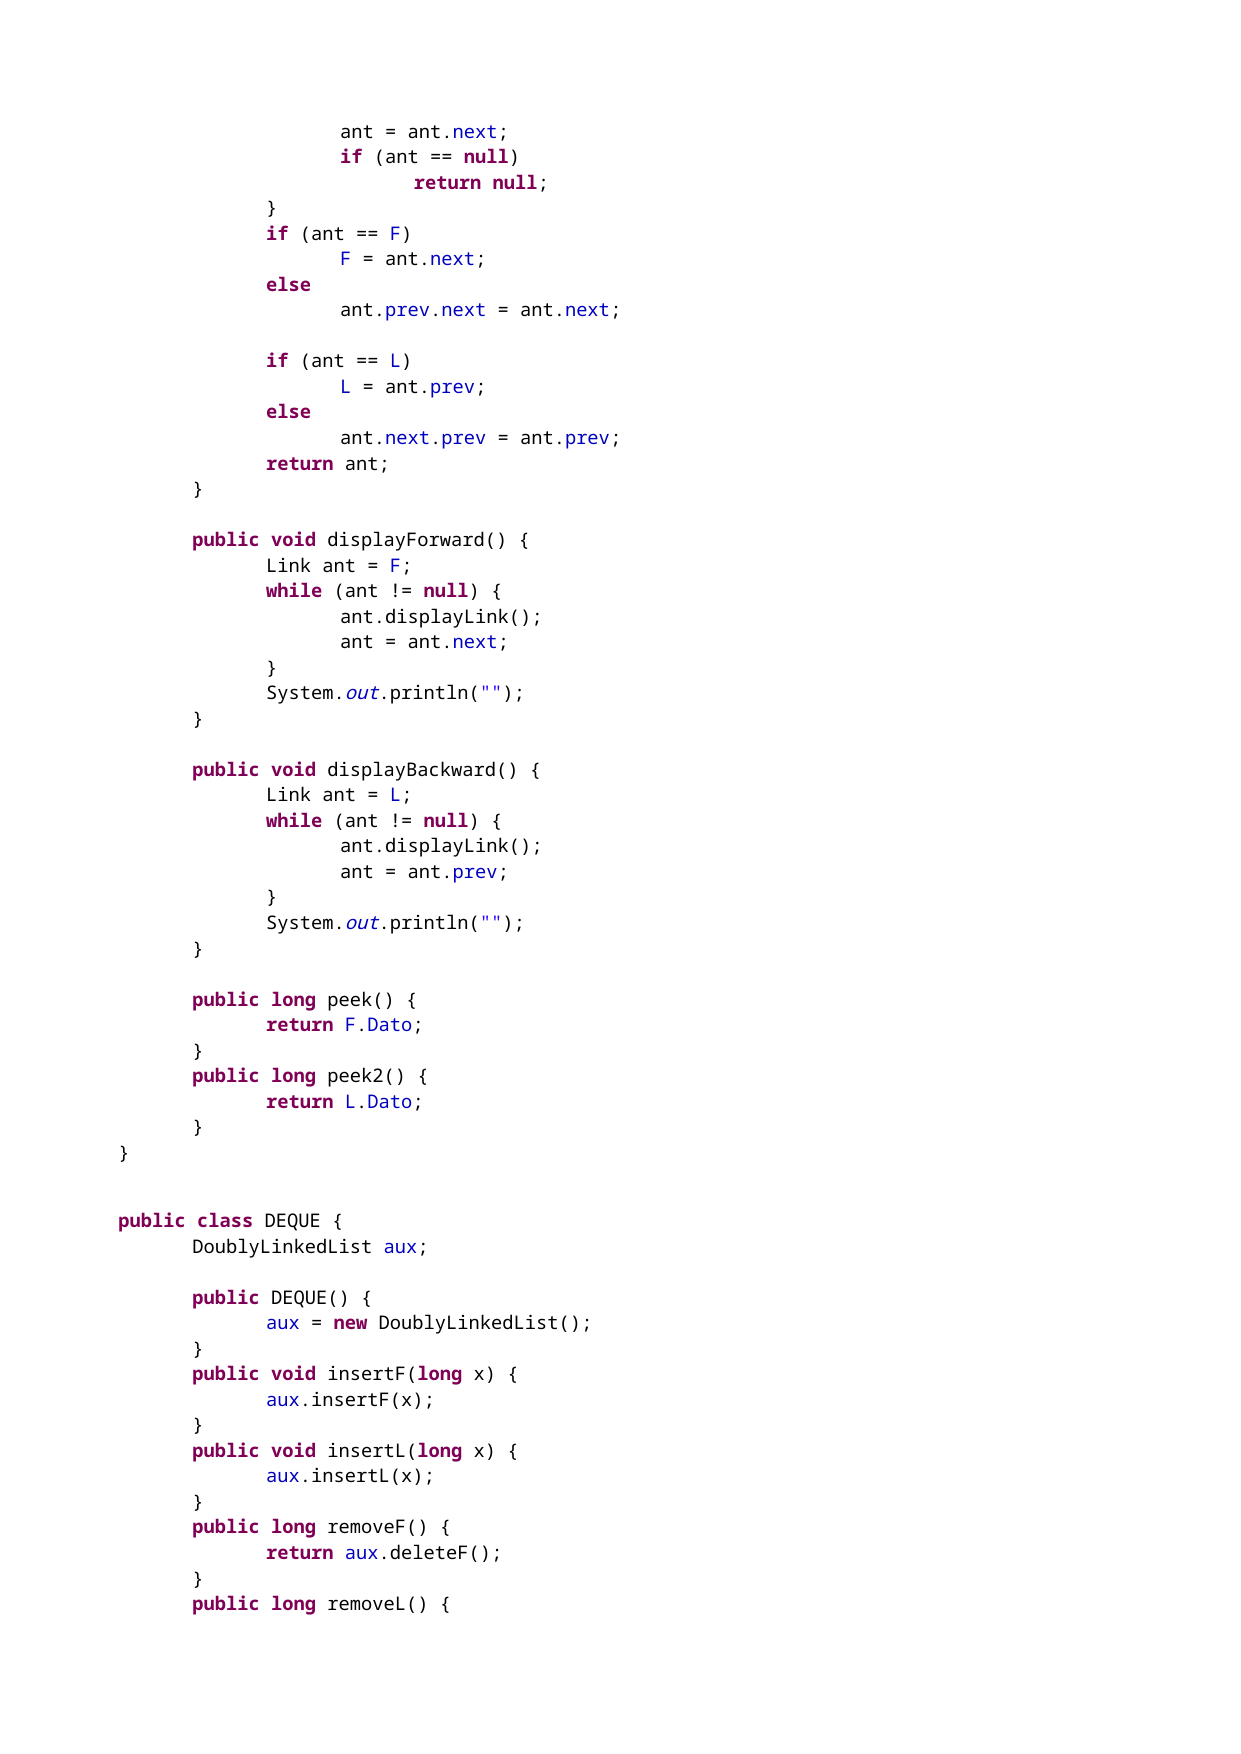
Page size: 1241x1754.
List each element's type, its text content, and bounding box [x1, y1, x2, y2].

text return ant; [118, 450, 1122, 475]
text } [118, 1565, 1122, 1590]
text return null; [118, 169, 1122, 195]
text ant = ant.next; [118, 118, 1122, 144]
text L = ant.prev; [118, 373, 1122, 399]
text while (ant != null) { [118, 807, 1122, 833]
text return aux.deleteF(); [118, 1539, 1122, 1565]
text } [118, 935, 1122, 960]
text } [118, 654, 1122, 679]
text System.out.println(""); [118, 909, 1122, 935]
text } [118, 1037, 1122, 1062]
text aux.insertL(x); [118, 1463, 1122, 1488]
text public void insertL(long x) { [118, 1437, 1122, 1463]
text return L.Dato; [118, 1088, 1122, 1113]
text public void insertF(long x) { [118, 1361, 1122, 1386]
text } [118, 1488, 1122, 1514]
text System.out.println(""); [118, 679, 1122, 705]
text aux = new DoublyLinkedList(); [118, 1310, 1122, 1335]
text ant = ant.prev; [118, 858, 1122, 884]
text while (ant != null) { [118, 577, 1122, 603]
text } [118, 1139, 1122, 1164]
text ant.displayLink(); [118, 833, 1122, 858]
text Link ant = F; [118, 552, 1122, 577]
text } [118, 1335, 1122, 1361]
text public long peek2() { [118, 1062, 1122, 1088]
text public void displayForward() { [118, 526, 1122, 552]
text } [118, 705, 1122, 731]
text aux.insertF(x); [118, 1386, 1122, 1412]
text public DEQUE() { [118, 1284, 1122, 1310]
text public long removeF() { [118, 1514, 1122, 1539]
text public long peek() { [118, 986, 1122, 1011]
text } [118, 1412, 1122, 1437]
text Link ant = L; [118, 782, 1122, 807]
text else [118, 399, 1122, 424]
text ant.prev.next = ant.next; [118, 297, 1122, 322]
text } [118, 195, 1122, 220]
text F = ant.next; [118, 246, 1122, 271]
text ant.displayLink(); [118, 603, 1122, 628]
text if (ant == F) [118, 220, 1122, 246]
text } [118, 475, 1122, 501]
text if (ant == L) [118, 348, 1122, 373]
text if (ant == null) [118, 144, 1122, 169]
text else [118, 271, 1122, 297]
text ant.next.prev = ant.prev; [118, 424, 1122, 450]
text public class DEQUE { [118, 1208, 1122, 1233]
text DoublyLinkedList aux; [118, 1233, 1122, 1259]
text public long removeL() { [118, 1590, 1122, 1616]
text return F.Dato; [118, 1011, 1122, 1037]
text } [118, 884, 1122, 909]
text } [118, 1113, 1122, 1139]
text ant = ant.next; [118, 628, 1122, 654]
text public void displayBackward() { [118, 756, 1122, 782]
